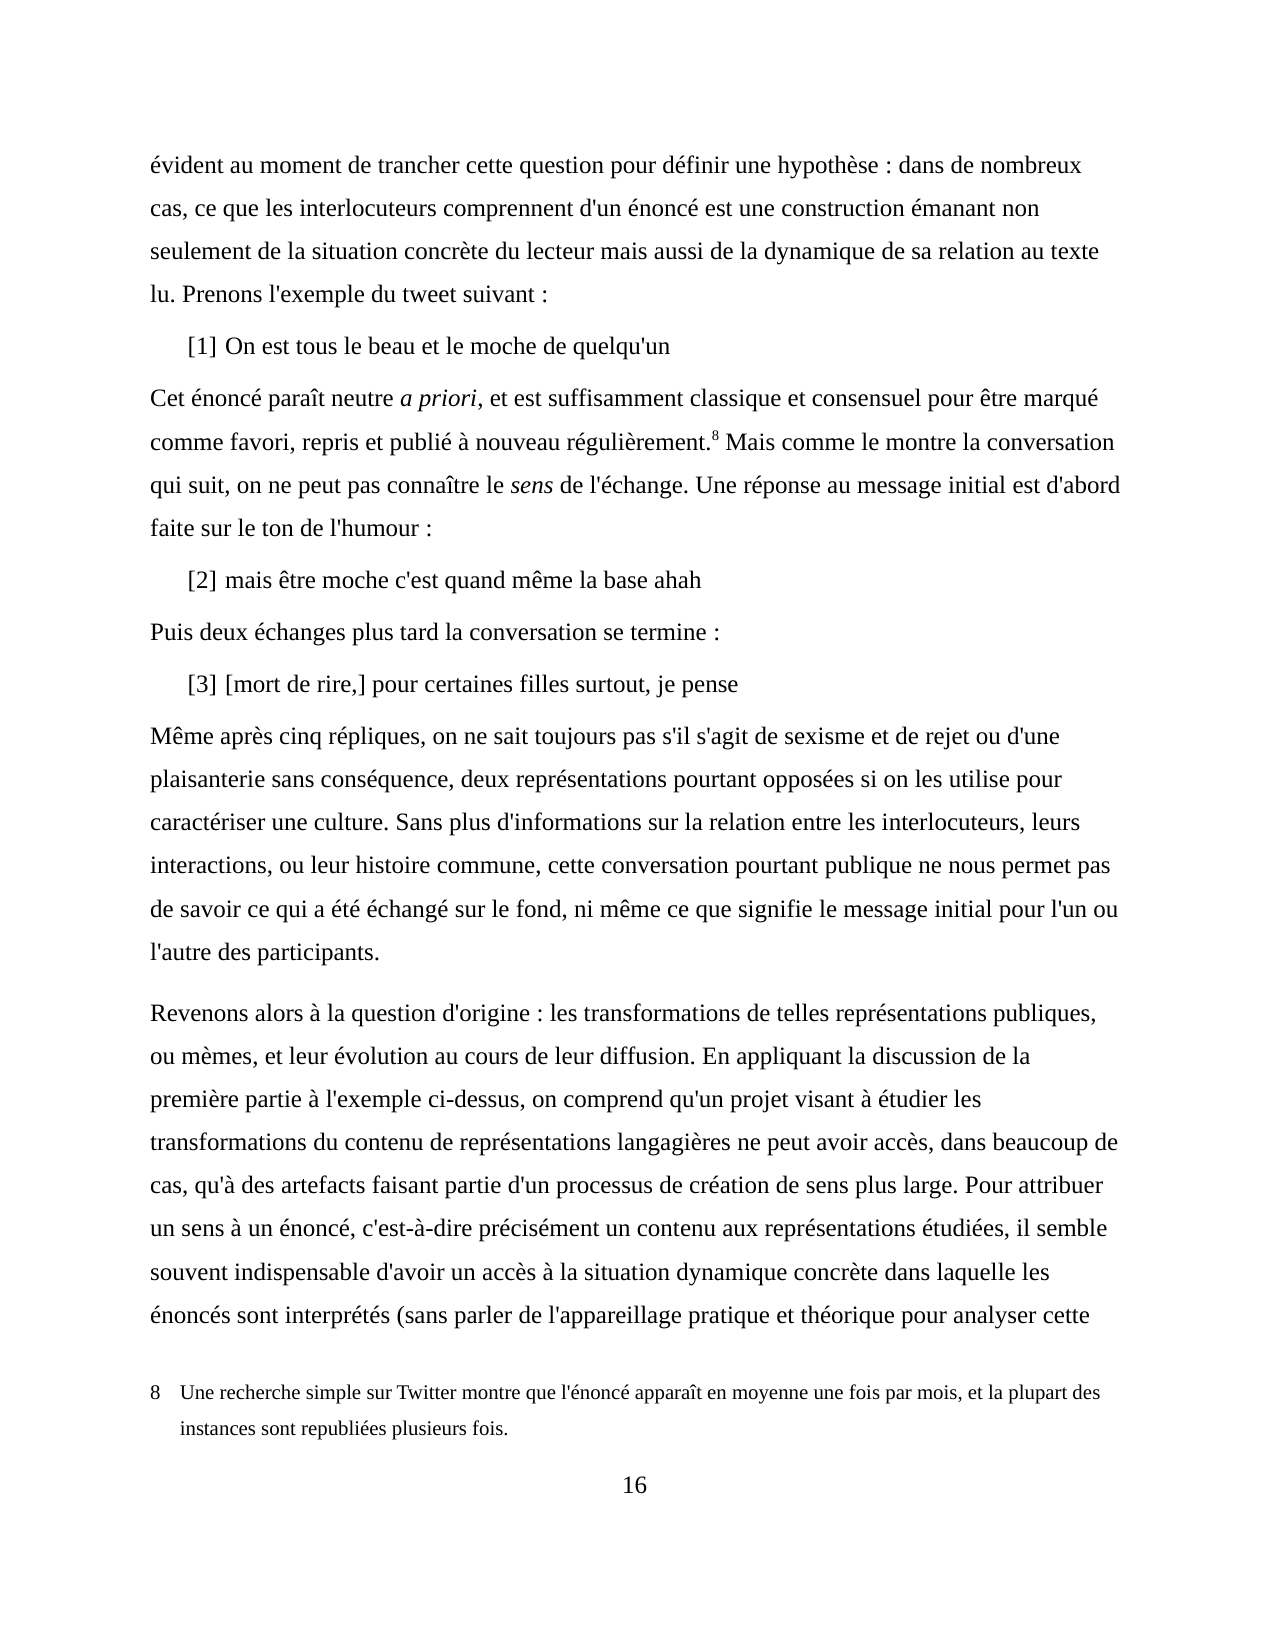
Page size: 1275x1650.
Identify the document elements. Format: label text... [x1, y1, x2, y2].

text Même après cinq répliques, on ne sait toujours pas s'il s'agit de sexisme et de rejet ou d'une plaisanterie sans conséquence, deux représentations pourtant opposées si on les utilise pour caractériser une culture. Sans plus d'informations sur la relation entre les interlocuteurs, leurs interactions, ou leur histoire commune, cette conversation pourtant publique ne nous permet pas de savoir ce qui a été échangé sur le fond, ni même ce que signifie le message initial pour l'un ou l'autre des participants. [150, 721, 1125, 966]
text évident au moment de trancher cette question pour définir une hypothèse : dans de nombreux cas, ce que les interlocuteurs comprennent d'un énoncé est une construction émanant non seulement de la situation concrète du lecteur mais aussi de la dynamique de sa relation au texte lu. Prenons l'exemple du tweet suivant : [150, 150, 1125, 308]
list [mort de rire,] pour certaines filles surtout, je pense [187, 669, 1125, 698]
list mais être moche c'est quand même la base ahah [187, 565, 1125, 594]
text Revenons alors à la question d'origine : les transformations de telles représentations publiques, ou mèmes, et leur évolution au cours de leur diffusion. En appliquant la discussion de la première partie à l'exemple ci-dessus, on comprend qu'un projet visant à étudier les transformations du contenu de représentations langagières ne peut avoir accès, dans beaucoup de cas, qu'à des artefacts faisant partie d'un processus de création de sens plus large. Pour attribuer un sens à un énoncé, c'est-à-dire précisément un contenu aux représentations étudiées, il semble souvent indispensable d'avoir un accès à la situation dynamique concrète dans laquelle les énoncés sont interprétés (sans parler de l'appareillage pratique et théorique pour analyser cette [150, 998, 1125, 1328]
text Une recherche simple sur Twitter montre que l'énoncé apparaît en moyenne une fois par mois, et la plupart des instances sont republiées plusieurs fois. [150, 1380, 1125, 1440]
list On est tous le beau et le moche de quelqu'un [187, 331, 1125, 360]
text Cet énoncé paraît neutre a priori, et est suffisamment classique et consensuel pour être marqué comme favori, repris et publié à nouveau régulièrement. Mais comme le montre la conversation qui suit, on ne peut pas connaître le sens de l'échange. Une réponse au message initial est d'abord faite sur le ton de l'humour : [150, 383, 1125, 542]
text Puis deux échanges plus tard la conversation se termine : [150, 617, 1125, 646]
